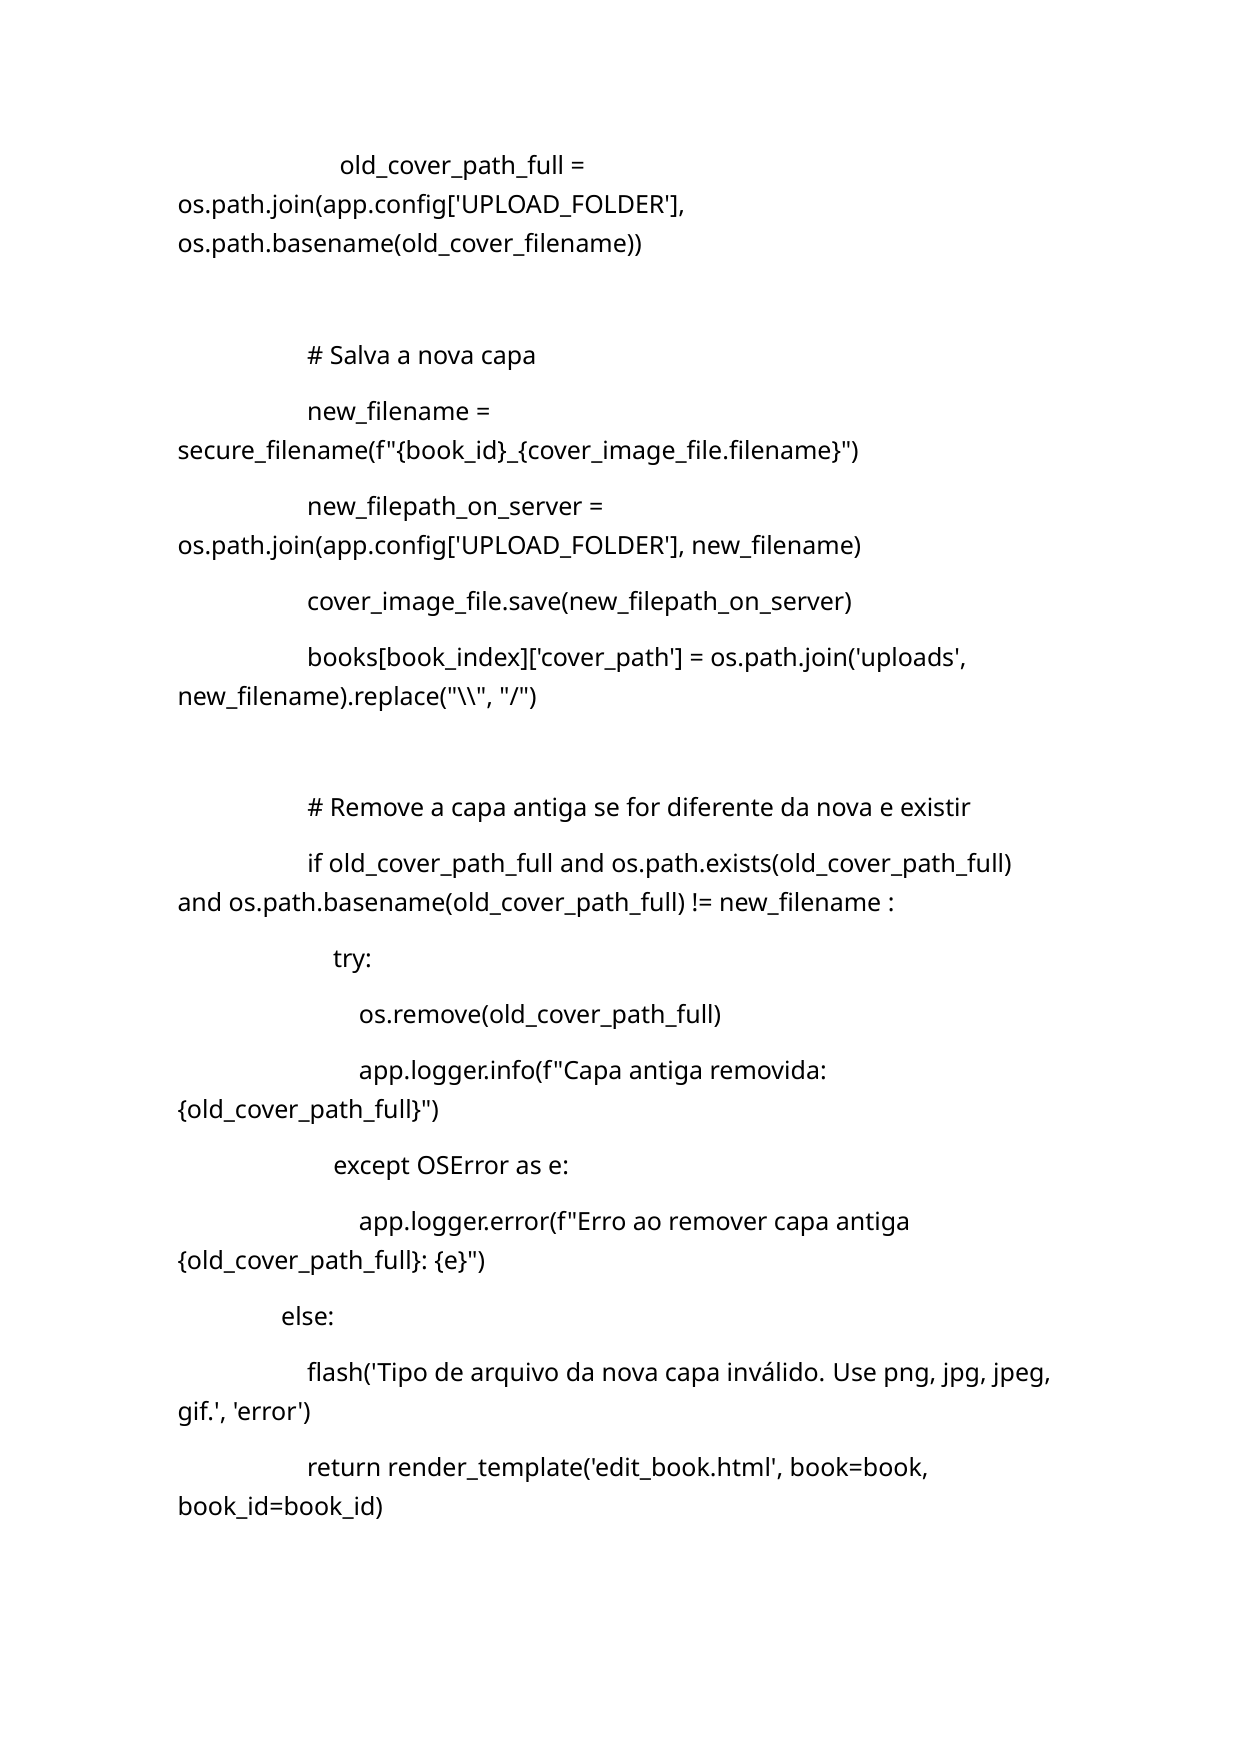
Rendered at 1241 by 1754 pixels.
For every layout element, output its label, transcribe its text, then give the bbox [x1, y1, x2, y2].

text app.logger.info(f"Capa antiga removida: {old_cover_path_full}") [177, 1053, 1063, 1126]
text flash('Tipo de arquivo da nova capa inválido. Use png, jpg, jpeg, gif.', 'error') [177, 1354, 1063, 1427]
text if old_cover_path_full and os.path.exists(old_cover_path_full) and os.path.basename(old_cover_path_full) != new_filename : [177, 846, 1063, 919]
text os.remove(old_cover_path_full) [177, 997, 1063, 1031]
text new_filename = secure_filename(f"{book_id}_{cover_image_file.filename}") [177, 393, 1063, 467]
text # Remove a capa antiga se for diferente da nova e existir [177, 790, 1063, 824]
text try: [177, 941, 1063, 975]
text else: [177, 1298, 1063, 1332]
text return render_template('edit_book.html', book=book, book_id=book_id) [177, 1449, 1063, 1522]
text # Salva a nova capa [177, 338, 1063, 372]
text cover_image_file.save(new_filepath_on_server) [177, 583, 1063, 617]
text old_cover_path_full = os.path.join(app.config['UPLOAD_FOLDER'], os.path.basename(old_cover_filename)) [177, 148, 1063, 260]
text new_filepath_on_server = os.path.join(app.config['UPLOAD_FOLDER'], new_filename) [177, 488, 1063, 562]
text app.logger.error(f"Erro ao remover capa antiga {old_cover_path_full}: {e}") [177, 1203, 1063, 1277]
text except OSError as e: [177, 1148, 1063, 1182]
text books[book_index]['cover_path'] = os.path.join('uploads', new_filename).replace("\\", "/") [177, 639, 1063, 712]
